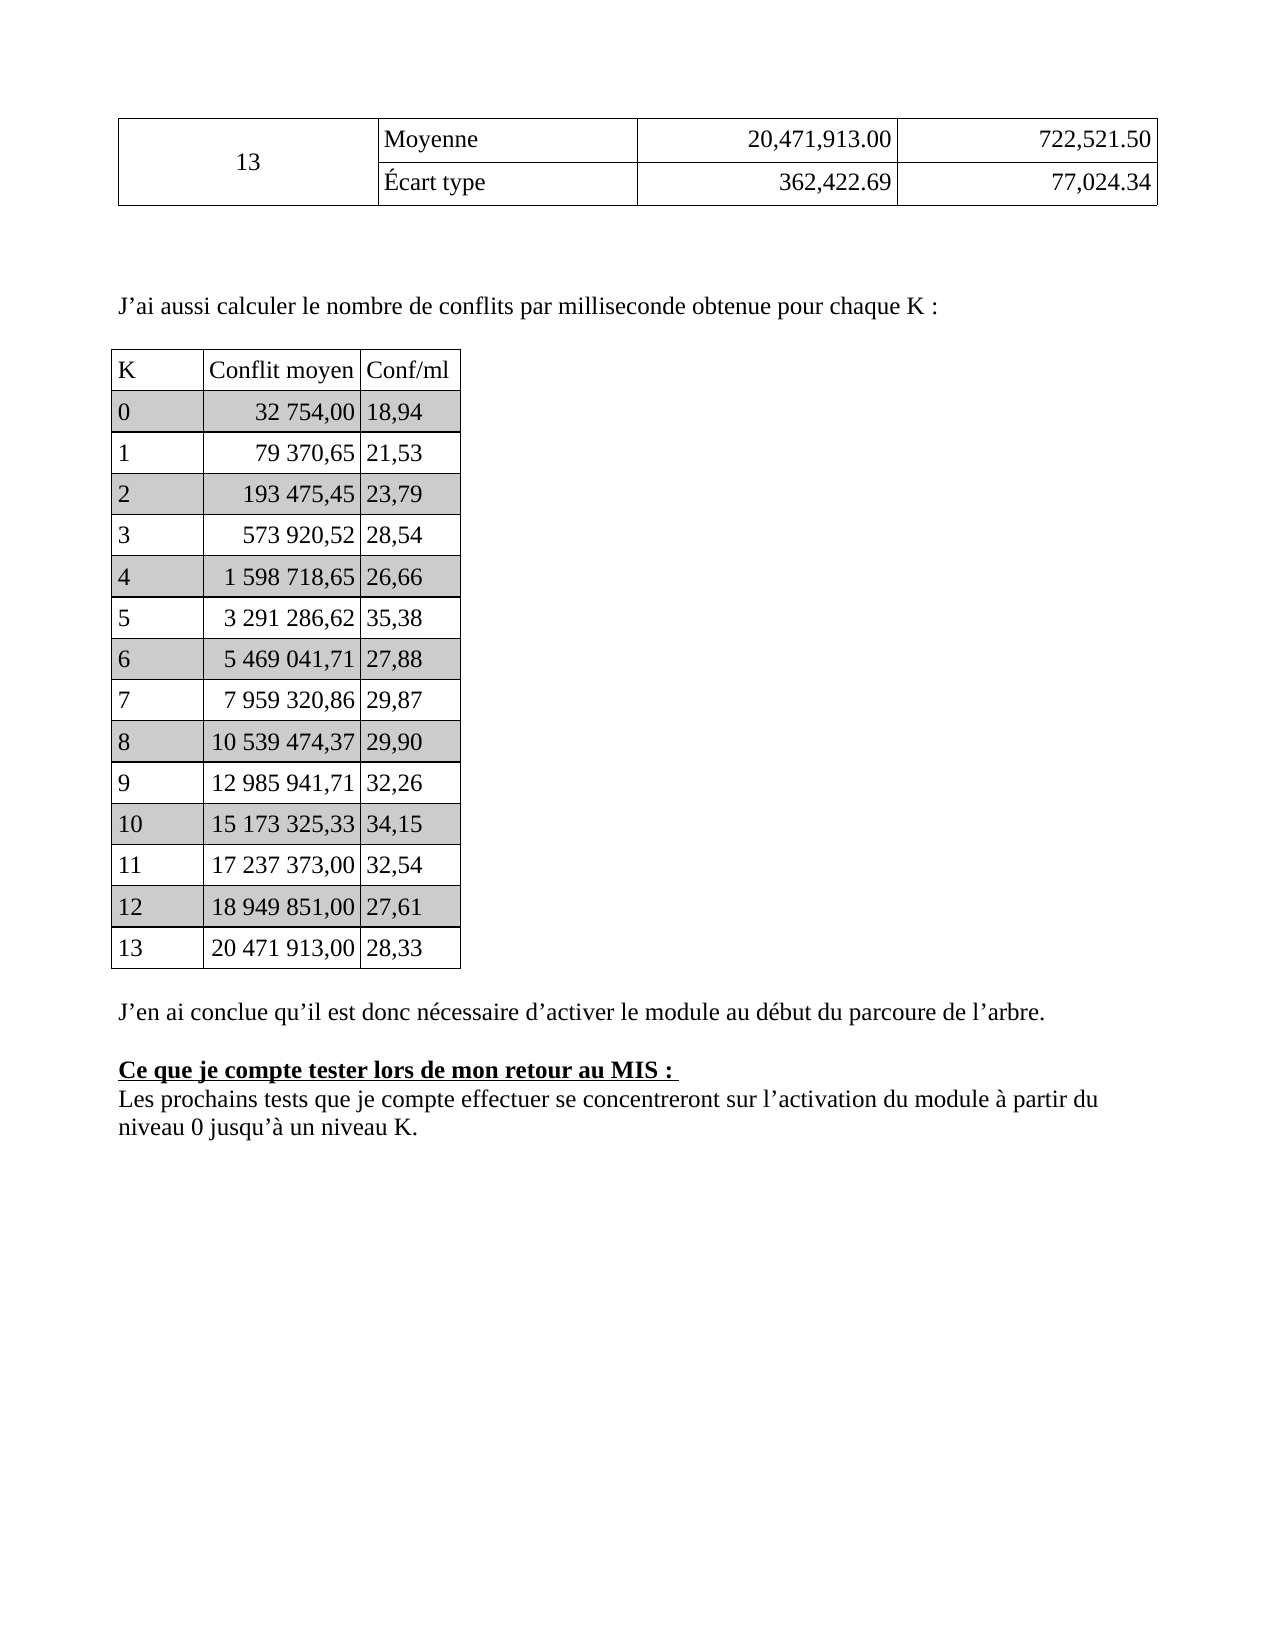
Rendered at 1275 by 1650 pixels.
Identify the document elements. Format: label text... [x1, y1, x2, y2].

table_cell 1 [112, 433, 203, 473]
table_cell 23,79 [361, 474, 460, 514]
table_cell 9 [112, 763, 203, 803]
table_cell 20 471 913,00 [638, 119, 897, 162]
table_cell 7 [112, 680, 203, 720]
table_cell 35,38 [361, 598, 460, 638]
table_cell 77 024,34 [898, 163, 1157, 205]
text Ce que je compte tester lors de mon retour au MIS : [118, 1055, 1157, 1084]
table_cell 5 469 041,71 [204, 639, 360, 679]
table_cell 3 291 286,62 [204, 598, 360, 638]
table_header K [112, 350, 203, 390]
table_cell 10 [112, 804, 203, 844]
table_cell 13 [112, 928, 203, 968]
table_cell 0 [112, 391, 203, 431]
text Les prochains tests que je compte effectuer se concentreront sur l’activation du module à partir du niveau 0 jusqu’à un niveau K. [118, 1084, 1157, 1141]
table_cell 20 471 913,00 [204, 928, 360, 968]
table_cell 12 985 941,71 [204, 763, 360, 803]
table_cell 2 [112, 474, 203, 514]
table_cell 6 [112, 639, 203, 679]
table_cell 28,54 [361, 515, 460, 555]
table_cell 12 [112, 886, 203, 926]
text J’en ai conclue qu’il est donc nécessaire d’activer le module au début du parcoure de l’arbre. [118, 997, 1157, 1026]
table_cell 21,53 [361, 433, 460, 473]
table_cell 4 [112, 556, 203, 596]
table_header Conflit moyen [204, 350, 360, 390]
table_cell 5 [112, 598, 203, 638]
table_cell 7 959 320,86 [204, 680, 360, 720]
table_cell 722 521,50 [898, 119, 1157, 162]
table_cell 26,66 [361, 556, 460, 596]
table_cell Moyenne [379, 119, 637, 162]
table_cell 28,33 [361, 928, 460, 968]
table_cell 34,15 [361, 804, 460, 844]
table_cell 32,54 [361, 845, 460, 885]
table_cell 32 754,00 [204, 391, 360, 431]
text J’ai aussi calculer le nombre de conflits par milliseconde obtenue pour chaque K : [118, 291, 1157, 320]
table_cell 29,90 [361, 721, 460, 761]
table_cell 13 [119, 119, 378, 205]
table_cell Écart type [379, 163, 637, 205]
table_cell 27,88 [361, 639, 460, 679]
table_cell 10 539 474,37 [204, 721, 360, 761]
table_cell 15 173 325,33 [204, 804, 360, 844]
table_cell 27,61 [361, 886, 460, 926]
table_cell 8 [112, 721, 203, 761]
table_cell 1 598 718,65 [204, 556, 360, 596]
table_cell 573 920,52 [204, 515, 360, 555]
table_cell 11 [112, 845, 203, 885]
table_cell 18,94 [361, 391, 460, 431]
table_cell 3 [112, 515, 203, 555]
table_cell 79 370,65 [204, 433, 360, 473]
table_header Conf/ml [361, 350, 460, 390]
table_cell 362 422,69 [638, 163, 897, 205]
table_cell 29,87 [361, 680, 460, 720]
table_cell 17 237 373,00 [204, 845, 360, 885]
table_cell 193 475,45 [204, 474, 360, 514]
table_cell 18 949 851,00 [204, 886, 360, 926]
table_cell 32,26 [361, 763, 460, 803]
